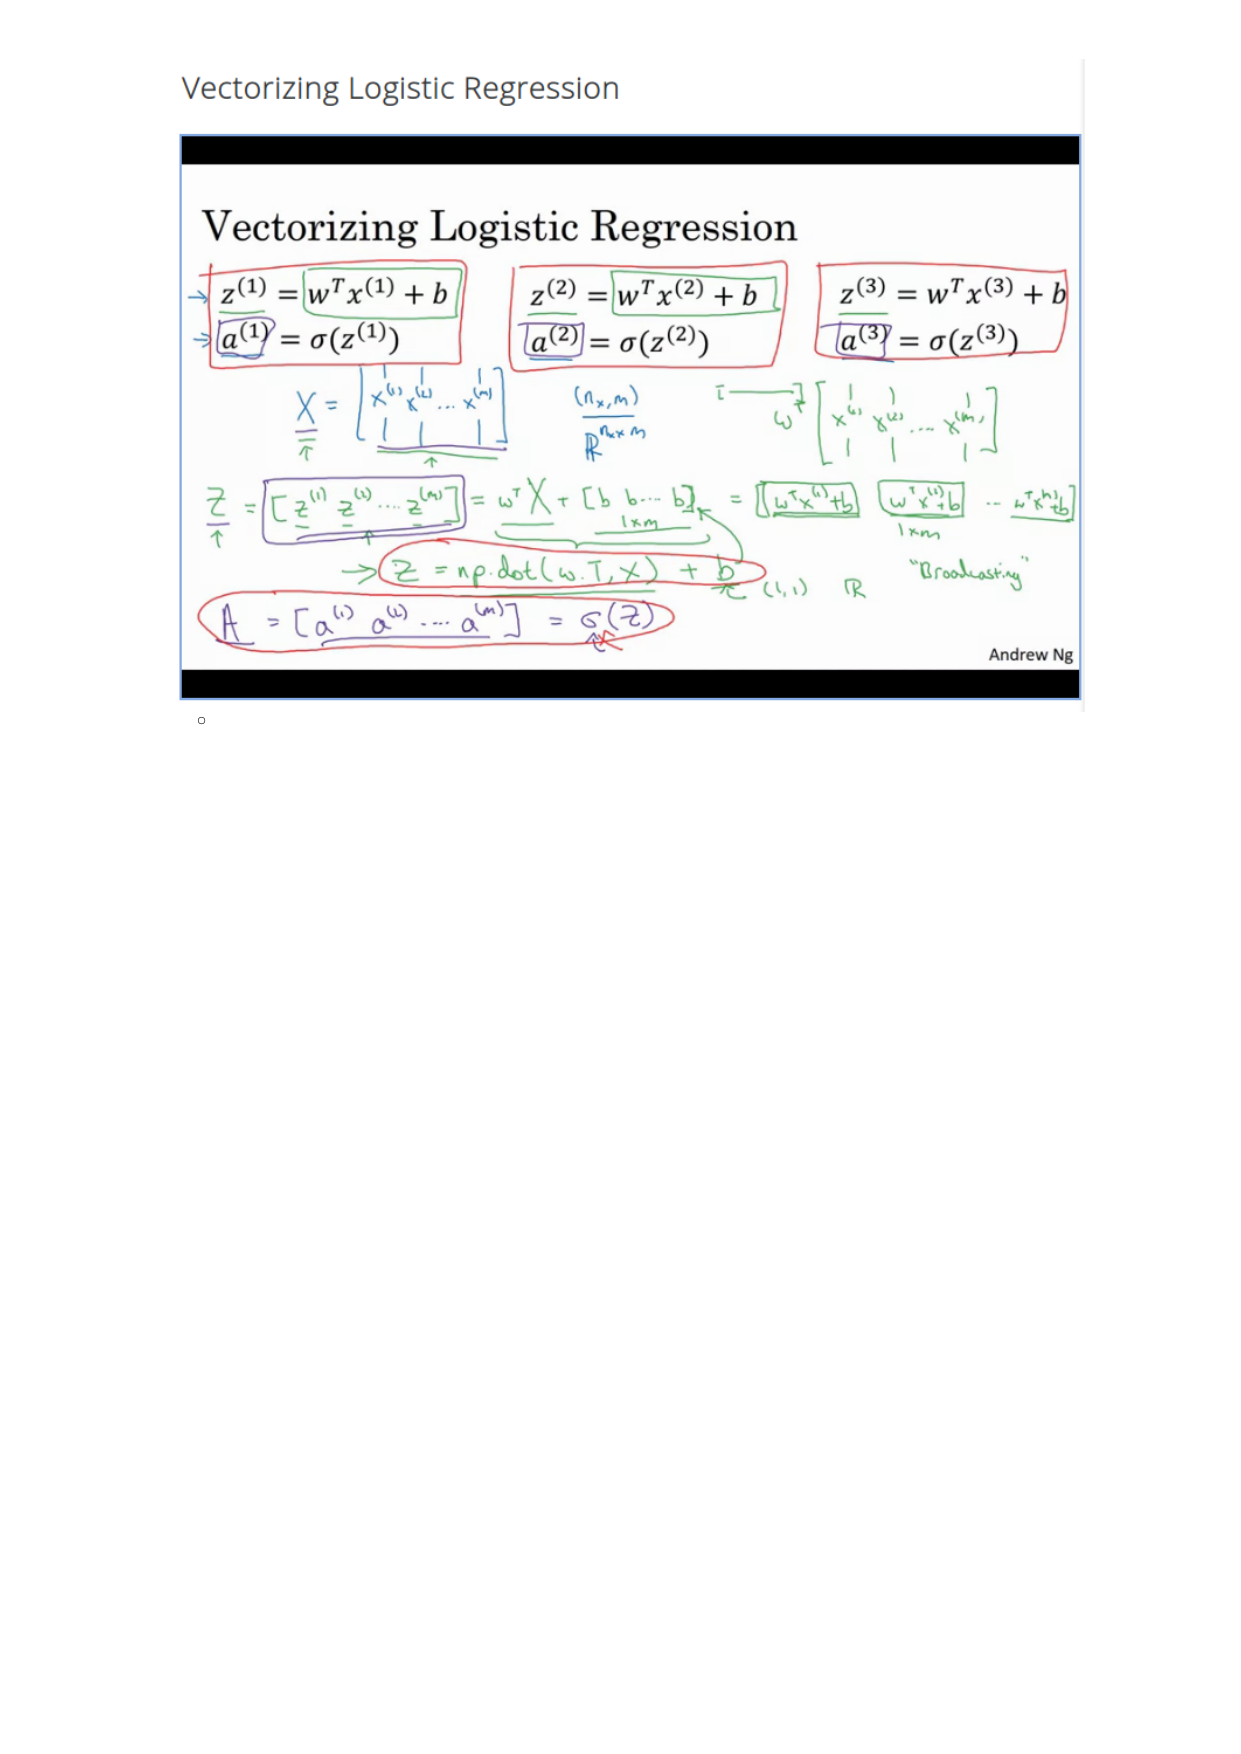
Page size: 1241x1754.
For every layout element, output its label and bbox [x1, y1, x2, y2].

picture [155, 59, 1085, 712]
